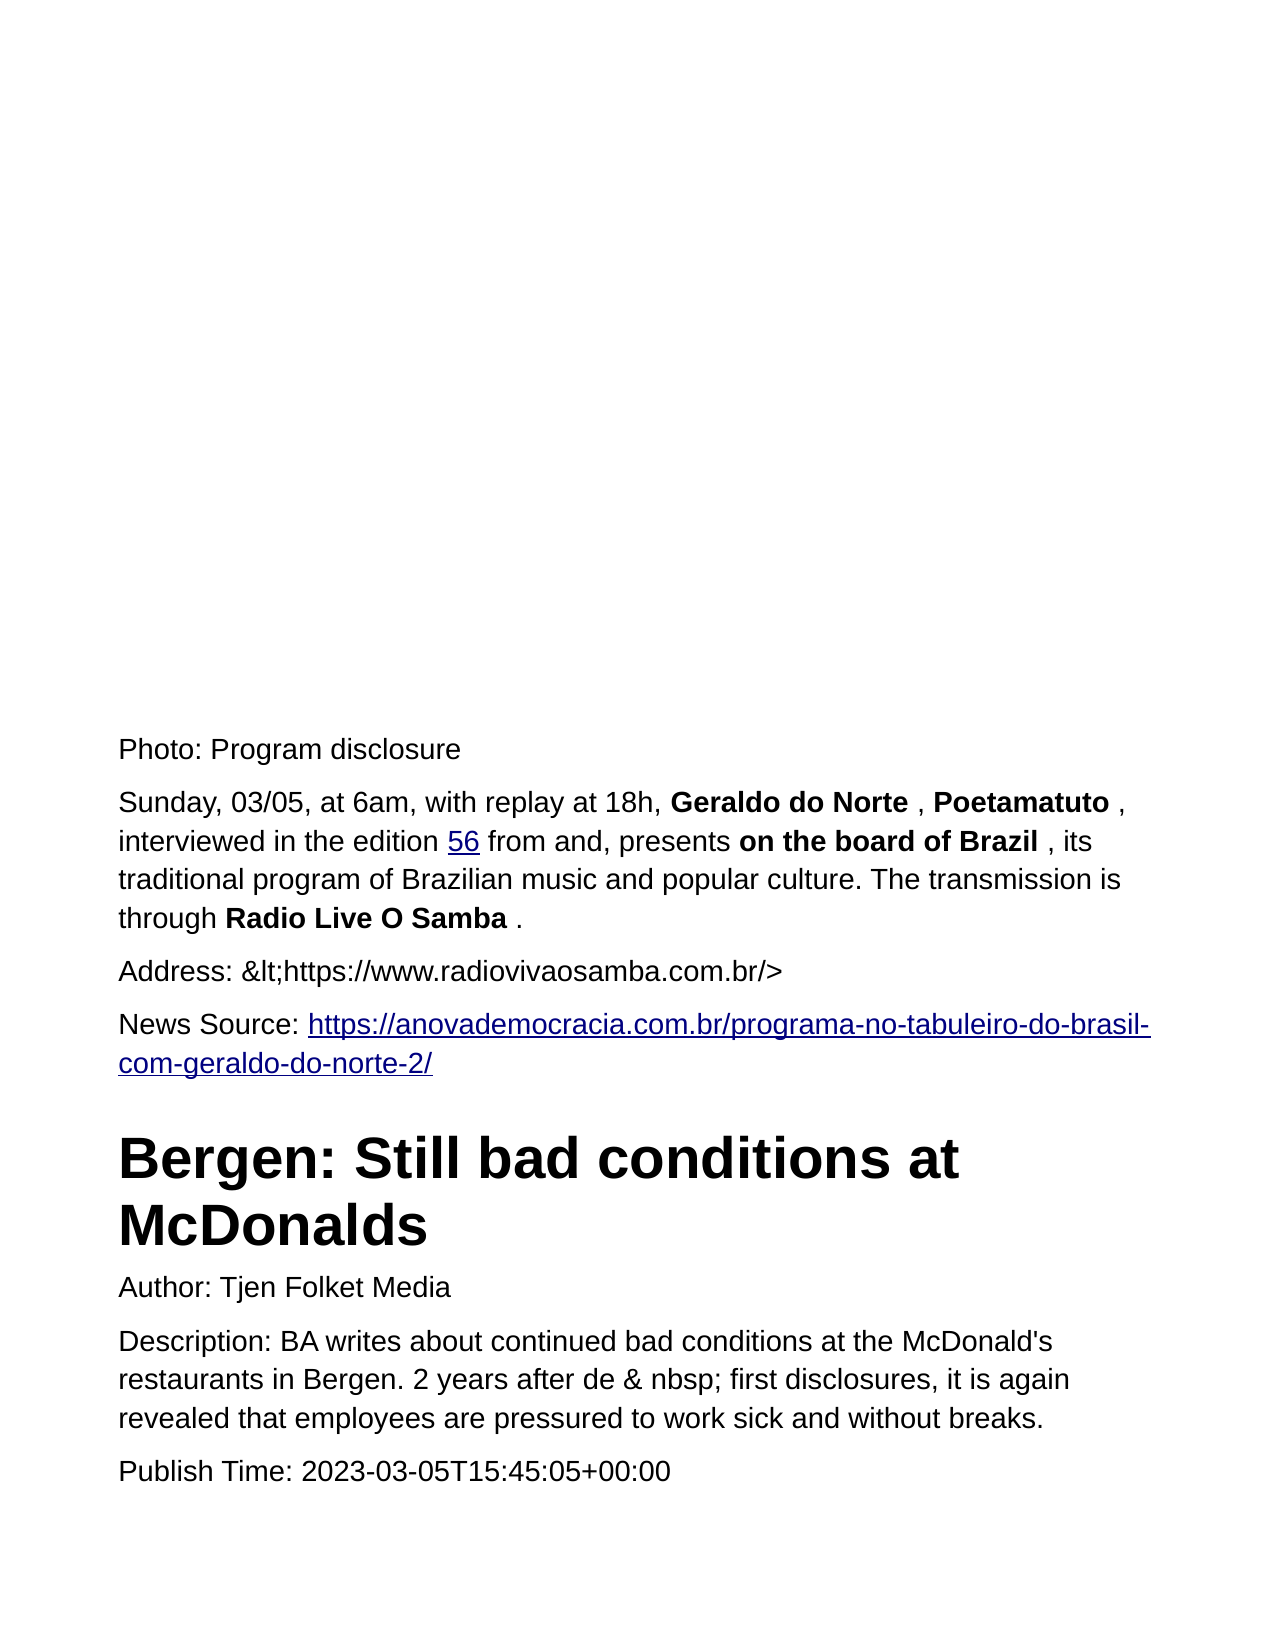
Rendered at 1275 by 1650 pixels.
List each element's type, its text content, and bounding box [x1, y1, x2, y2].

text News Source: https://anovademocracia.com.br/programa-no-tabuleiro-do-brasil-com-geraldo-do-norte-2/ [118, 1007, 1157, 1079]
subtitle Bergen: Still bad conditions at McDonalds [118, 1124, 1157, 1258]
text Author: Tjen Folket Media [118, 1270, 1157, 1304]
text Photo: Program disclosure [118, 118, 1157, 766]
text Address: &lt;https://www.radiovivaosamba.com.br/> [118, 954, 1157, 987]
text Description: BA writes about continued bad conditions at the McDonald's restaurants in Bergen. 2 years after de & nbsp; first disclosures, it is again revealed that employees are pressured to work sick and without breaks. [118, 1323, 1157, 1434]
text Sunday, 03/05, at 6am, with replay at 18h, Geraldo do Norte , Poetamatuto , interviewed in the edition 56 from and, presents on the board of Brazil , its traditional program of Brazilian music and popular culture. The transmission is through Radio Live O Samba . [118, 785, 1157, 934]
text Publish Time: 2023-03-05T15:45:05+00:00 [118, 1454, 1157, 1487]
